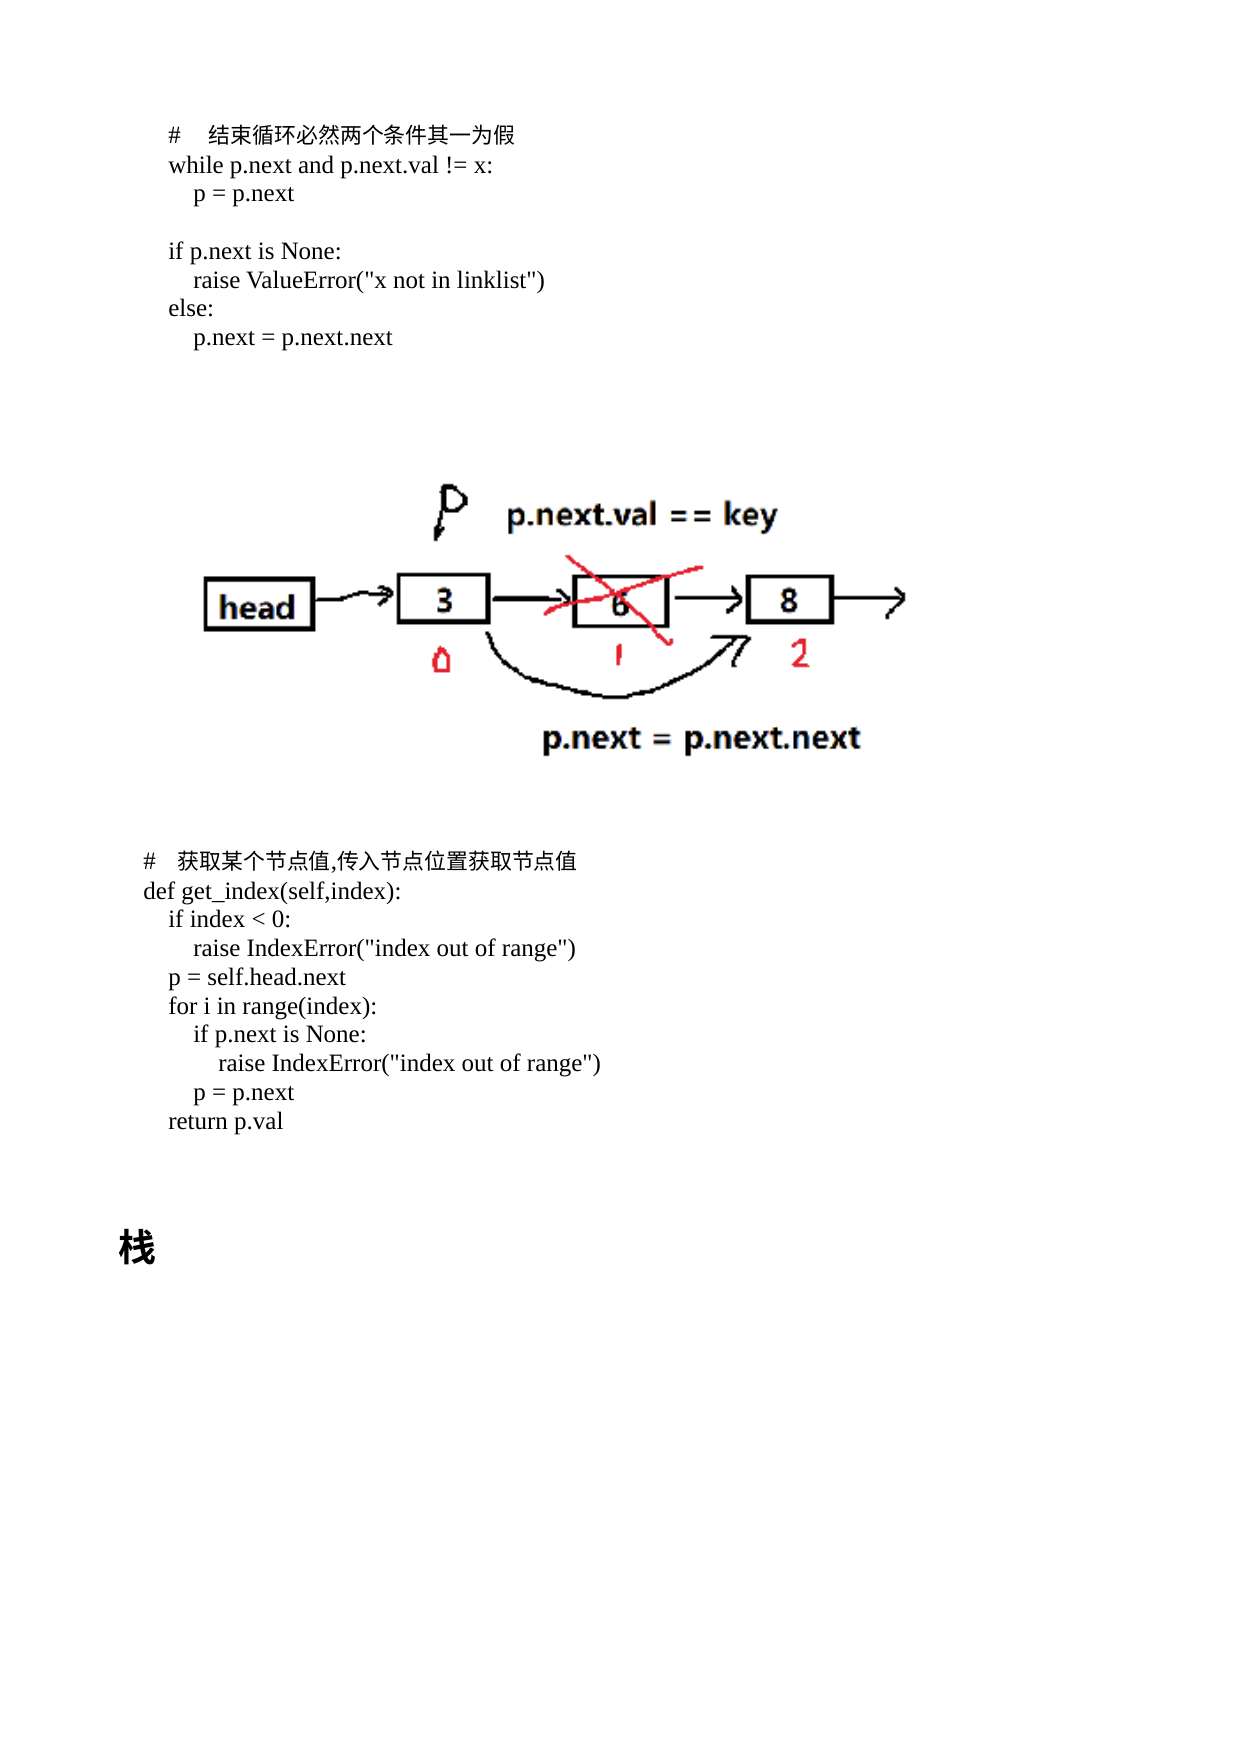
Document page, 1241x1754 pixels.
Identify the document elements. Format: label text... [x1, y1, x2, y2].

text else: [118, 293, 1122, 322]
text if index < 0: [118, 904, 1122, 933]
text p.next = p.next.next [118, 322, 1122, 351]
text for i in range(index): [118, 991, 1122, 1019]
subtitle 栈 [118, 1217, 1122, 1272]
text # 结束循环必然两个条件其一为假 [118, 118, 1122, 150]
text raise IndexError("index out of range") [118, 1048, 1122, 1077]
text raise IndexError("index out of range") [118, 933, 1122, 962]
text if p.next is None: [118, 1019, 1122, 1048]
text return p.val [118, 1106, 1122, 1134]
text while p.next and p.next.val != x: [118, 150, 1122, 178]
text p = self.head.next [118, 962, 1122, 991]
text if p.next is None: [118, 236, 1122, 265]
text raise ValueError("x not in linklist") [118, 265, 1122, 293]
text # 获取某个节点值,传入节点位置获取节点值 [118, 408, 1122, 876]
picture [167, 417, 1017, 845]
text p = p.next [118, 178, 1122, 207]
text def get_index(self,index): [118, 876, 1122, 904]
text p = p.next [118, 1077, 1122, 1106]
